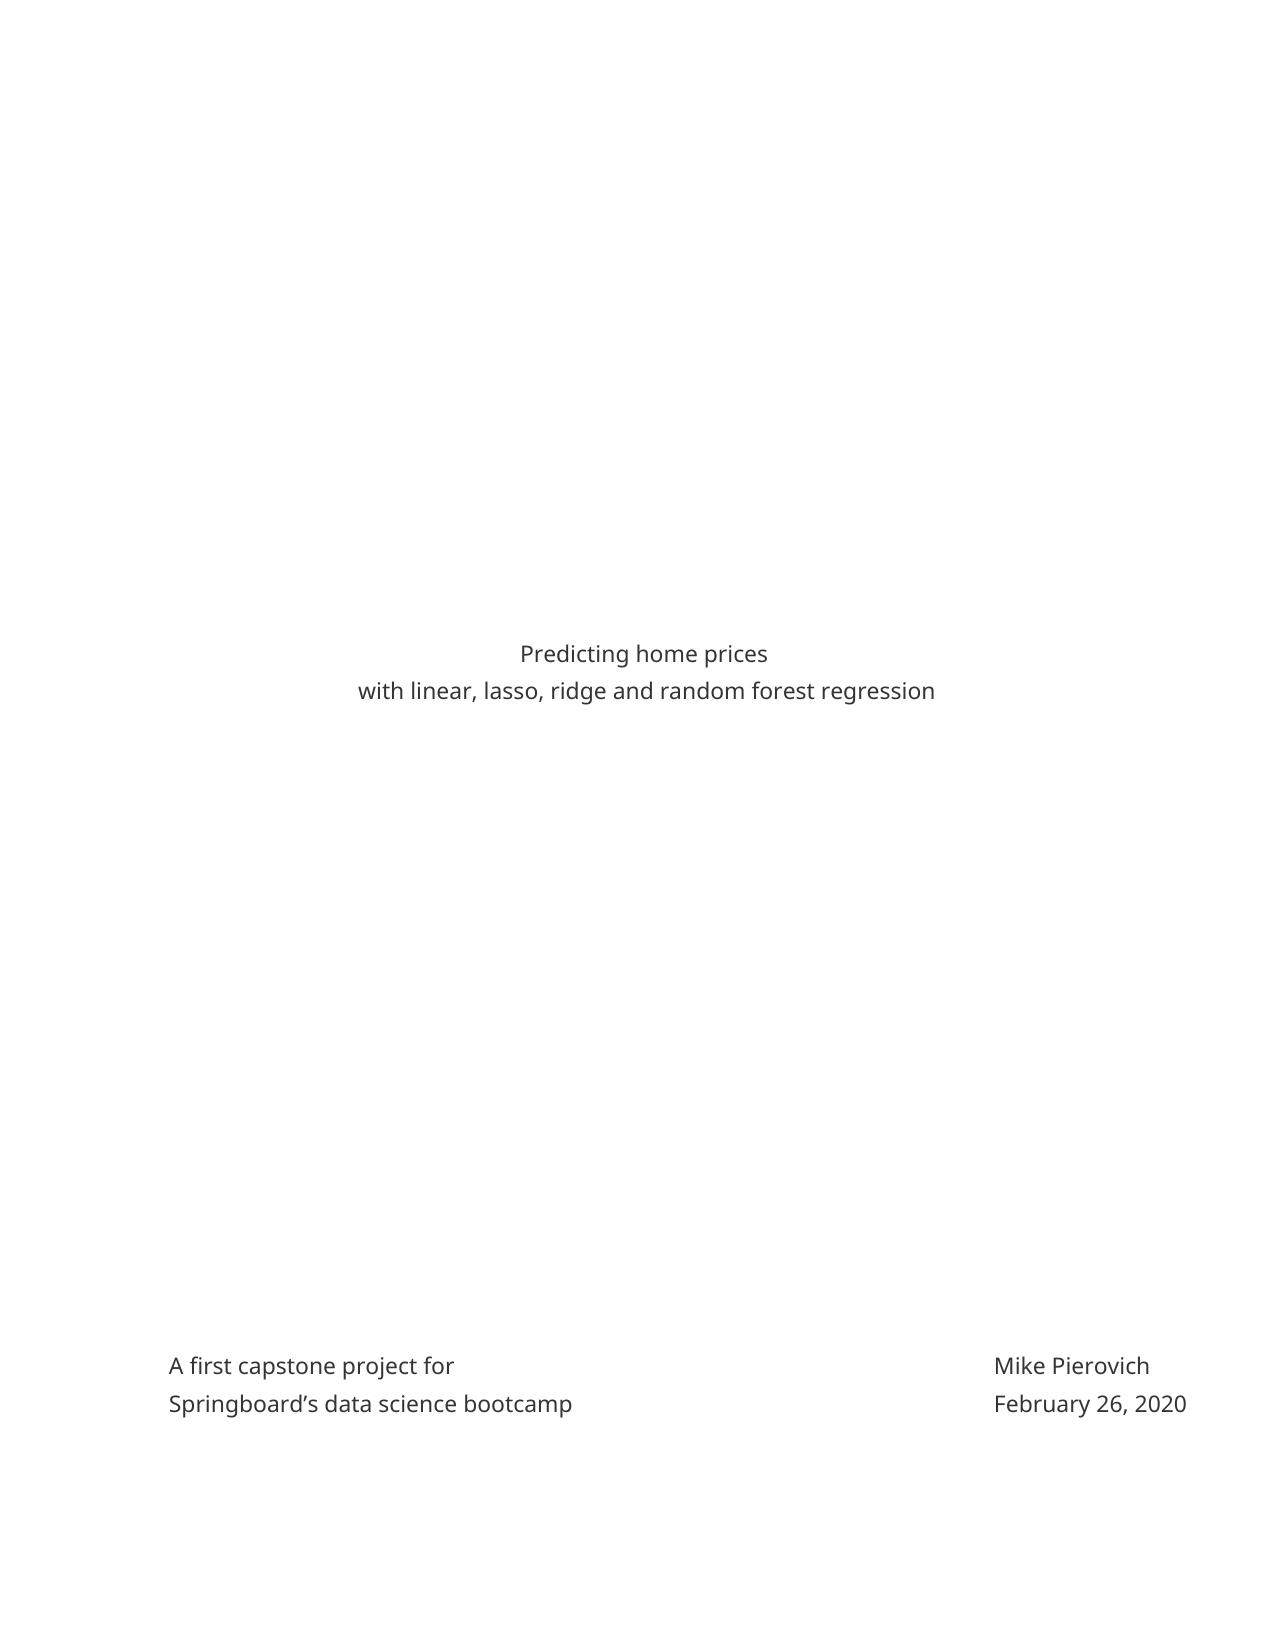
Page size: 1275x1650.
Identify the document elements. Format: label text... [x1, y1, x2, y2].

text Predicting home prices with linear, lasso, ridge and random forest regression [94, 637, 1200, 706]
text A first capstone project for Mike Pierovich [94, 1350, 1200, 1381]
text Springboard’s data science bootcamp February 26, 2020 [94, 1387, 1200, 1419]
